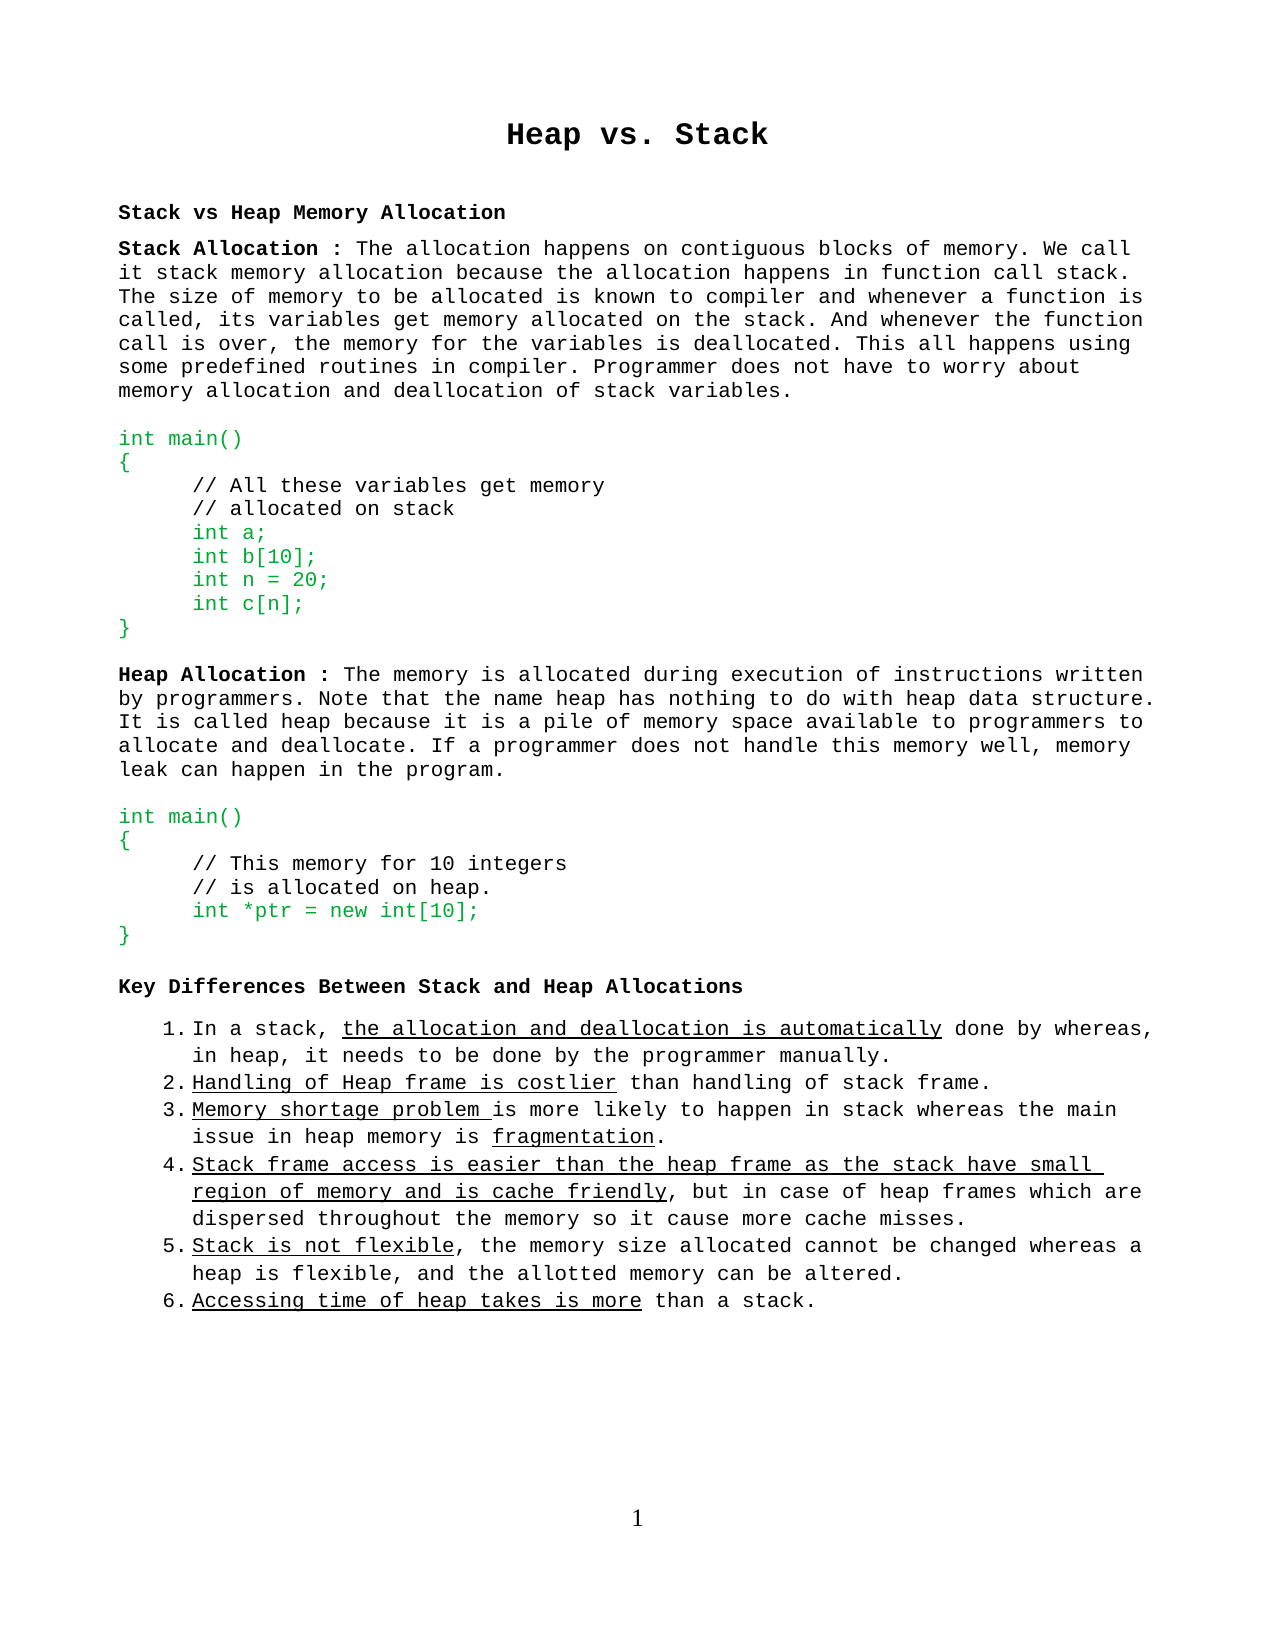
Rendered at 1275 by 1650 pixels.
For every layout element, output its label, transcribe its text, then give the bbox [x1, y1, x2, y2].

text } [118, 924, 1157, 948]
subtitle Stack vs Heap Memory Allocation [118, 202, 1157, 226]
text int *ptr = new int[10]; [118, 900, 1157, 924]
text int n = 20; [118, 569, 1157, 593]
text int c[n]; [118, 593, 1157, 617]
list Stack frame access is easier than the heap frame as the stack have small region of memory and is cache friendly, but in case of heap frames which are dispersed throughout the memory so it cause more cache misses. [162, 1154, 1157, 1232]
text int a; [118, 522, 1157, 546]
list Accessing time of heap takes is more than a stack. [162, 1290, 1157, 1313]
text int main() [118, 806, 1157, 829]
text // All these variables get memory [118, 475, 1157, 498]
text // This memory for 10 integers [118, 853, 1157, 877]
list Stack is not flexible, the memory size allocated cannot be changed whereas a heap is flexible, and the allotted memory can be altered. [162, 1235, 1157, 1286]
list Handling of Heap frame is costlier than handling of stack frame. [162, 1072, 1157, 1096]
text Stack Allocation : The allocation happens on contiguous blocks of memory. We call it stack memory allocation because the allocation happens in function call stack. The size of memory to be allocated is known to compiler and whenever a function is called, its variables get memory allocated on the stack. And whenever the function call is over, the memory for the variables is deallocated. This all happens using some predefined routines in compiler. Programmer does not have to worry about memory allocation and deallocation of stack variables. [118, 238, 1157, 404]
list Memory shortage problem is more likely to happen in stack whereas the main issue in heap memory is fragmentation. [162, 1099, 1157, 1150]
text { [118, 829, 1157, 853]
text } [118, 617, 1157, 640]
text int b[10]; [118, 546, 1157, 569]
text // allocated on stack [118, 498, 1157, 522]
text Heap Allocation : The memory is allocated during execution of instructions written by programmers. Note that the name heap has nothing to do with heap data structure. It is called heap because it is a pile of memory space available to programmers to allocate and deallocate. If a programmer does not handle this memory well, memory leak can happen in the program. [118, 664, 1157, 782]
text Heap vs. Stack [118, 118, 1157, 153]
text int main() [118, 427, 1157, 451]
text { [118, 451, 1157, 475]
list In a stack, the allocation and deallocation is automatically done by whereas, in heap, it needs to be done by the programmer manually. [162, 1018, 1157, 1069]
text // is allocated on heap. [118, 877, 1157, 900]
text Key Differences Between Stack and Heap Allocations [118, 976, 1157, 1000]
